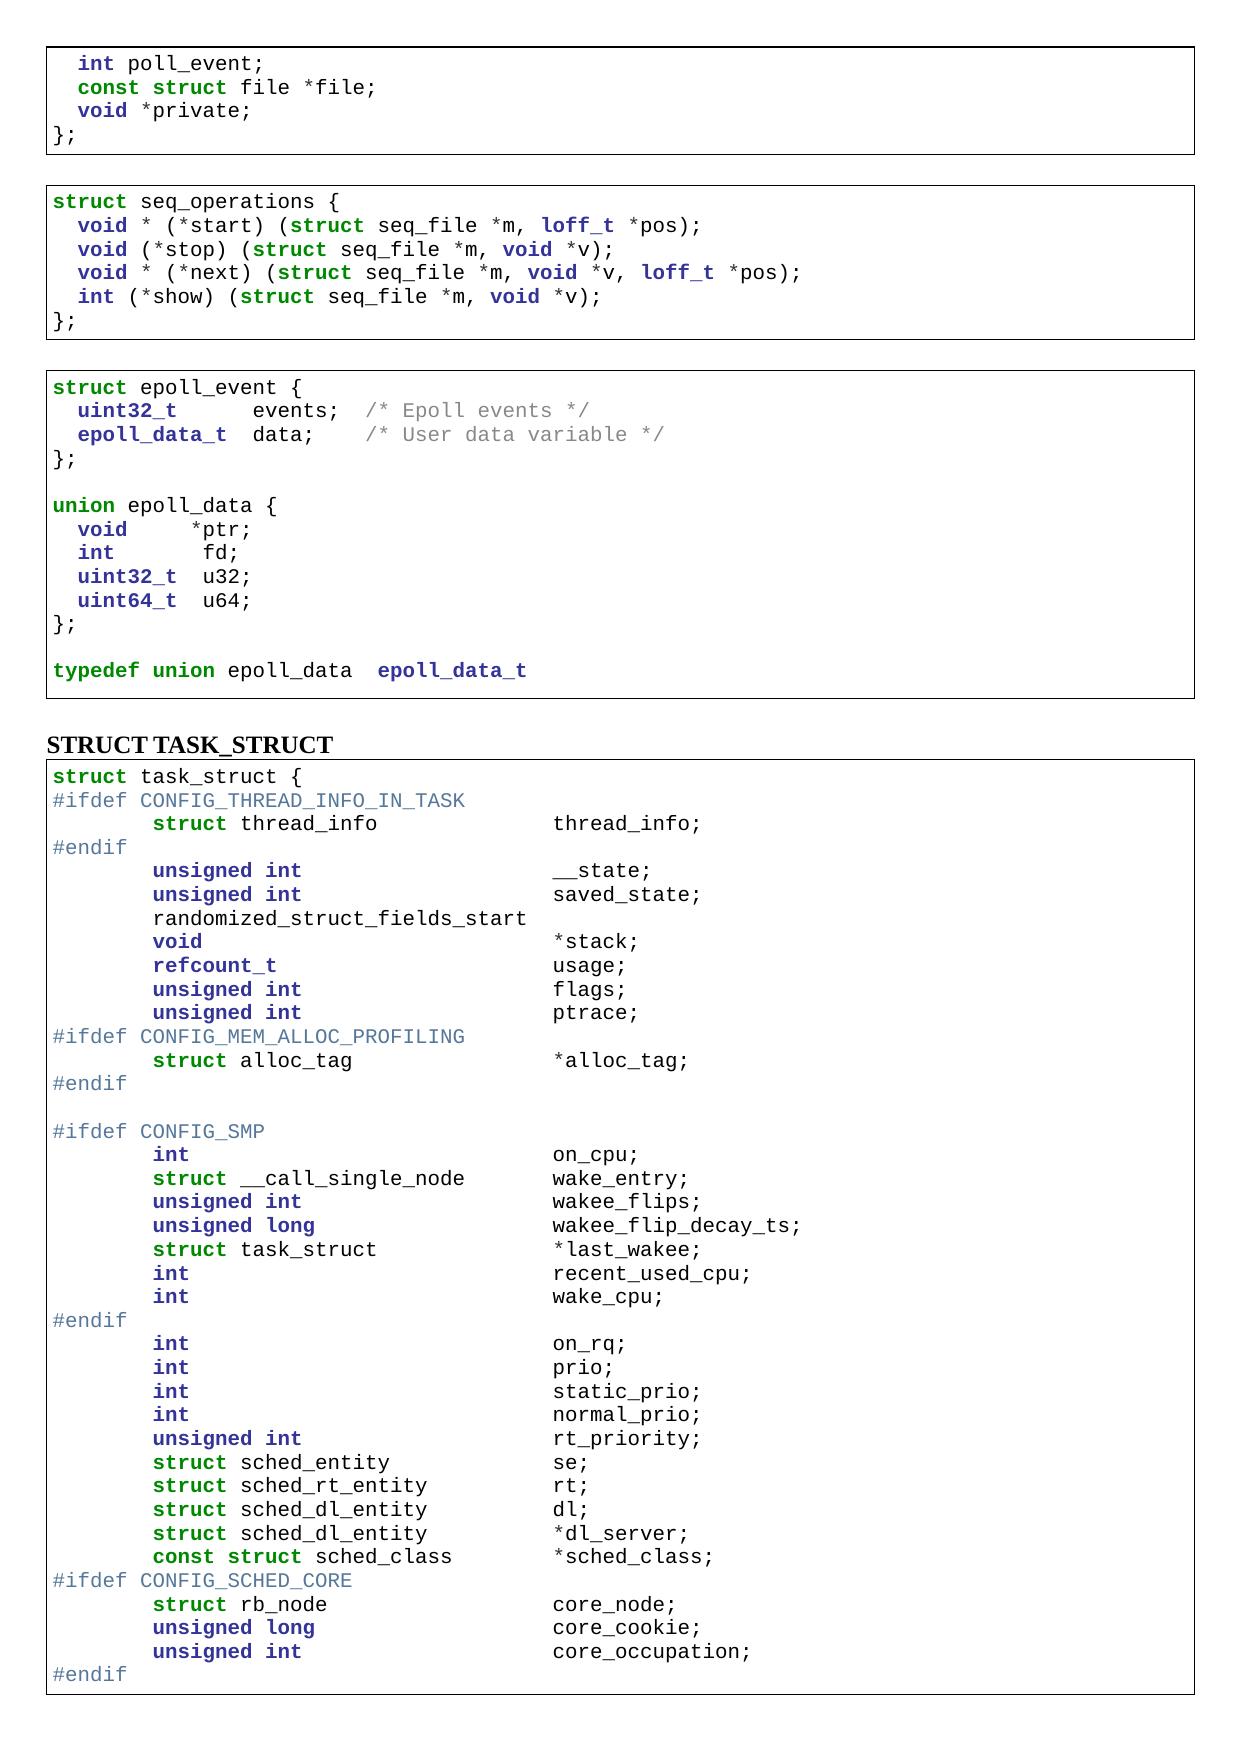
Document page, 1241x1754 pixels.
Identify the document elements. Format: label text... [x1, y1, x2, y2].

table_header struct epoll_event { uint32_t events; /* Epoll events */ epoll_data_t data; /* User data variable */ }; union epoll_data { void *ptr; int fd; uint32_t u32; uint64_t u64; }; typedef union epoll_data epoll_data_t [47, 371, 1194, 698]
table_header struct task_struct { #ifdef CONFIG_THREAD_INFO_IN_TASK struct thread_info thread_info; #endif unsigned int __state; unsigned int saved_state; randomized_struct_fields_start void *stack; refcount_t usage; unsigned int flags; unsigned int ptrace; #ifdef CONFIG_MEM_ALLOC_PROFILING struct alloc_tag *alloc_tag; #endif #ifdef CONFIG_SMP int on_cpu; struct __call_single_node wake_entry; unsigned int wakee_flips; unsigned long wakee_flip_decay_ts; struct task_struct *last_wakee; int recent_used_cpu; int wake_cpu; #endif int on_rq; int prio; int static_prio; int normal_prio; unsigned int rt_priority; struct sched_entity se; struct sched_rt_entity rt; struct sched_dl_entity dl; struct sched_dl_entity *dl_server; const struct sched_class *sched_class; #ifdef CONFIG_SCHED_CORE struct rb_node core_node; unsigned long core_cookie; unsigned int core_occupation; #endif [47, 760, 1194, 1694]
text STRUCT TASK_STRUCT [46, 730, 1194, 758]
table_header int poll_event; const struct file *file; void *private; }; [47, 48, 1194, 153]
table_header struct seq_operations { void * (*start) (struct seq_file *m, loff_t *pos); void (*stop) (struct seq_file *m, void *v); void * (*next) (struct seq_file *m, void *v, loff_t *pos); int (*show) (struct seq_file *m, void *v); }; [47, 186, 1194, 339]
